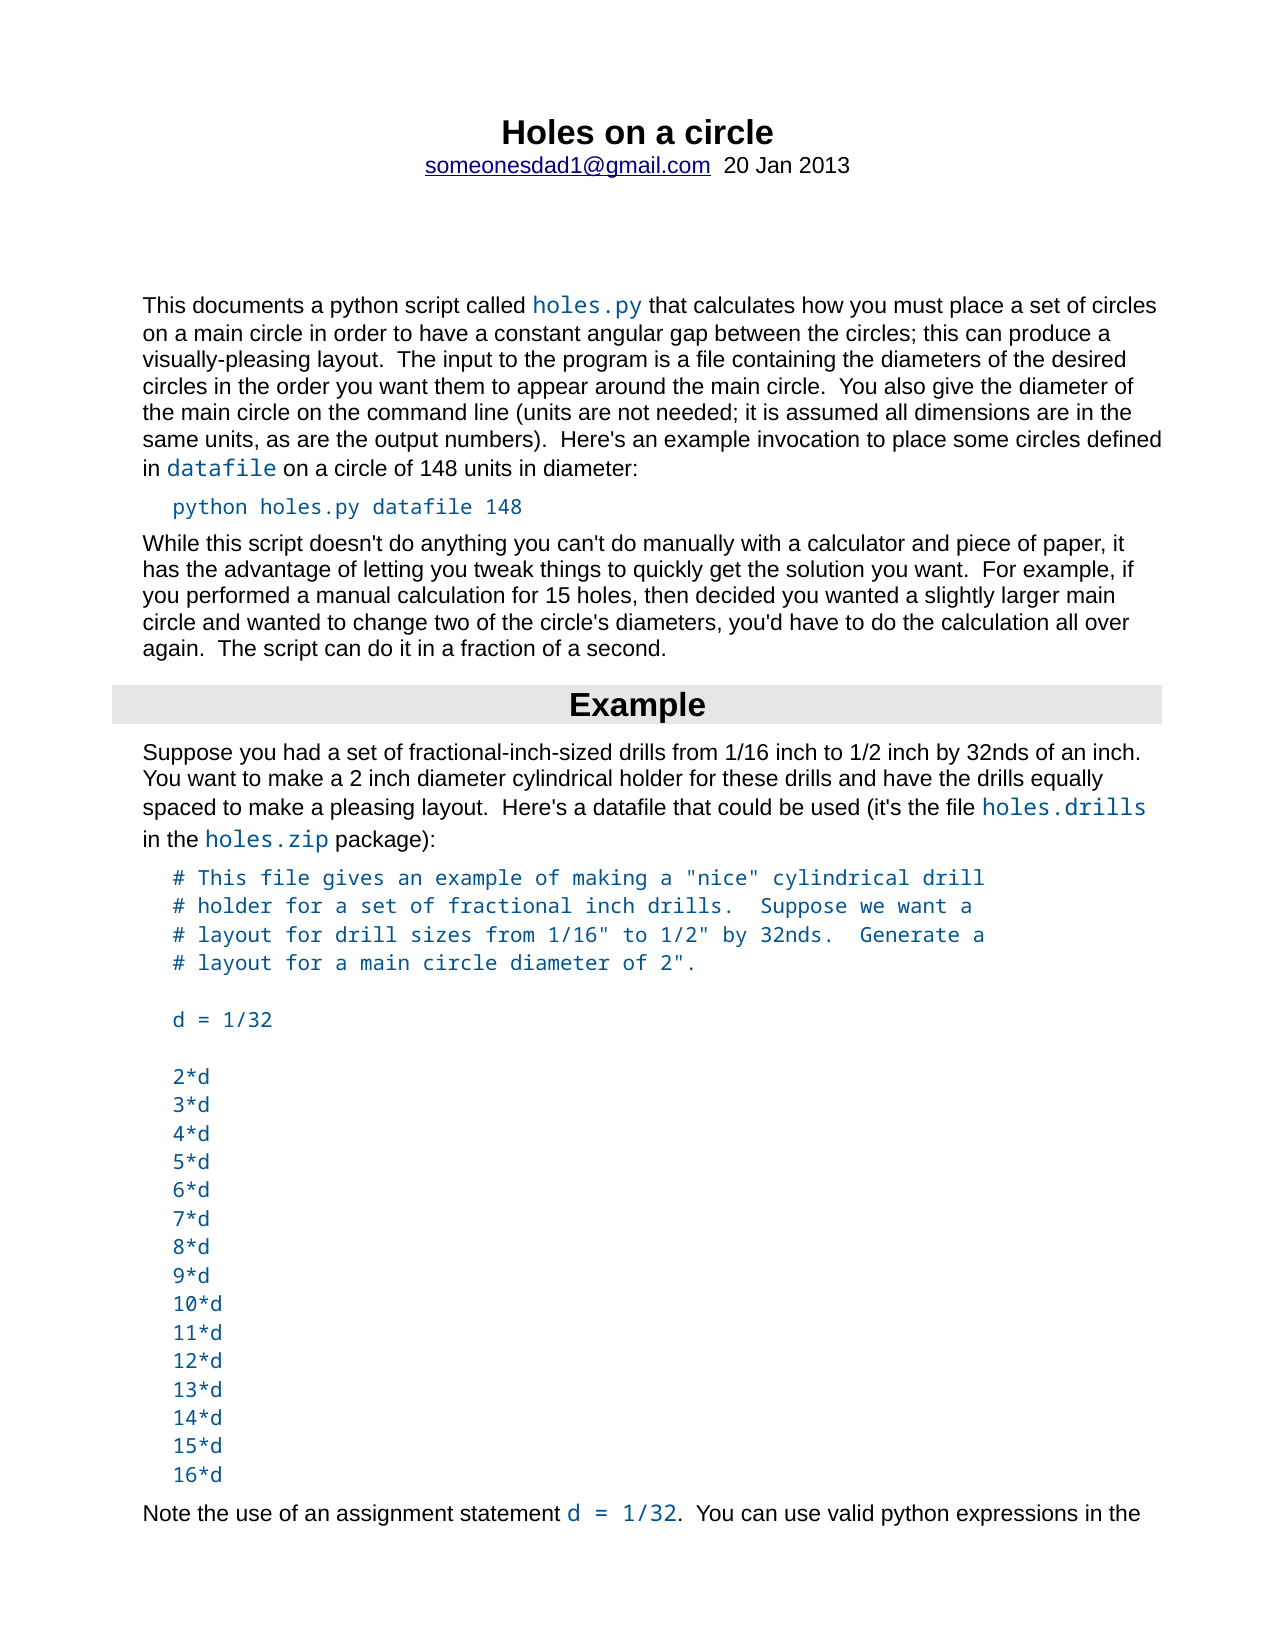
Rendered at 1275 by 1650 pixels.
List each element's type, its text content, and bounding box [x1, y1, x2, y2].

text 10*d [172, 1289, 1162, 1318]
text 6*d [172, 1176, 1162, 1204]
text 7*d [172, 1204, 1162, 1232]
text 15*d [172, 1432, 1162, 1460]
text 5*d [172, 1147, 1162, 1176]
text Note the use of an assignment statement d = 1/32. You can use valid python expressions in the [142, 1497, 1162, 1529]
text # holder for a set of fractional inch drills. Suppose we want a [172, 891, 1162, 920]
text 11*d [172, 1318, 1162, 1346]
text 8*d [172, 1232, 1162, 1261]
text 14*d [172, 1403, 1162, 1432]
text Suppose you had a set of fractional-inch-sized drills from 1/16 inch to 1/2 inch by 32nds of an inch. You want to make a 2 inch diameter cylindrical holder for these drills and have the drills equally spaced to make a pleasing layout. Here's a datafile that could be used (it's the file holes.drills in the holes.zip package): [142, 739, 1162, 854]
text 16*d [172, 1460, 1162, 1488]
text 3*d [172, 1090, 1162, 1119]
text # layout for drill sizes from 1/16" to 1/2" by 32nds. Generate a [172, 920, 1162, 948]
text While this script doesn't do anything you can't do manually with a calculator and piece of paper, it has the advantage of letting you tweak things to quickly get the solution you want. For example, if you performed a manual calculation for 15 holes, then decided you wanted a slightly larger main circle and wanted to change two of the circle's diameters, you'd have to do the calculation all over again. The script can do it in a fraction of a second. [142, 529, 1162, 661]
text This documents a python script called holes.py that calculates how you must place a set of circles on a main circle in order to have a constant angular gap between the circles; this can produce a visually-pleasing layout. The input to the program is a file containing the diameters of the desired circles in the order you want them to appear around the main circle. You also give the diameter of the main circle on the command line (units are not needed; it is assumed all dimensions are in the same units, as are the output numbers). Here's an example invocation to place some circles defined in datafile on a circle of 148 units in diameter: [142, 289, 1162, 483]
text 2*d [172, 1062, 1162, 1090]
text 4*d [172, 1119, 1162, 1147]
text d = 1/32 [172, 1005, 1162, 1033]
text # layout for a main circle diameter of 2". [172, 948, 1162, 977]
text python holes.py datafile 148 [172, 492, 1162, 521]
text # This file gives an example of making a "nice" cylindrical drill [172, 863, 1162, 891]
text 12*d [172, 1346, 1162, 1375]
text 13*d [172, 1375, 1162, 1403]
title Holes on a circle [112, 112, 1162, 152]
subtitle Example [112, 685, 1162, 724]
subtitle someonesdad1@gmail.com 20 Jan 2013 [112, 152, 1162, 178]
text 9*d [172, 1261, 1162, 1289]
